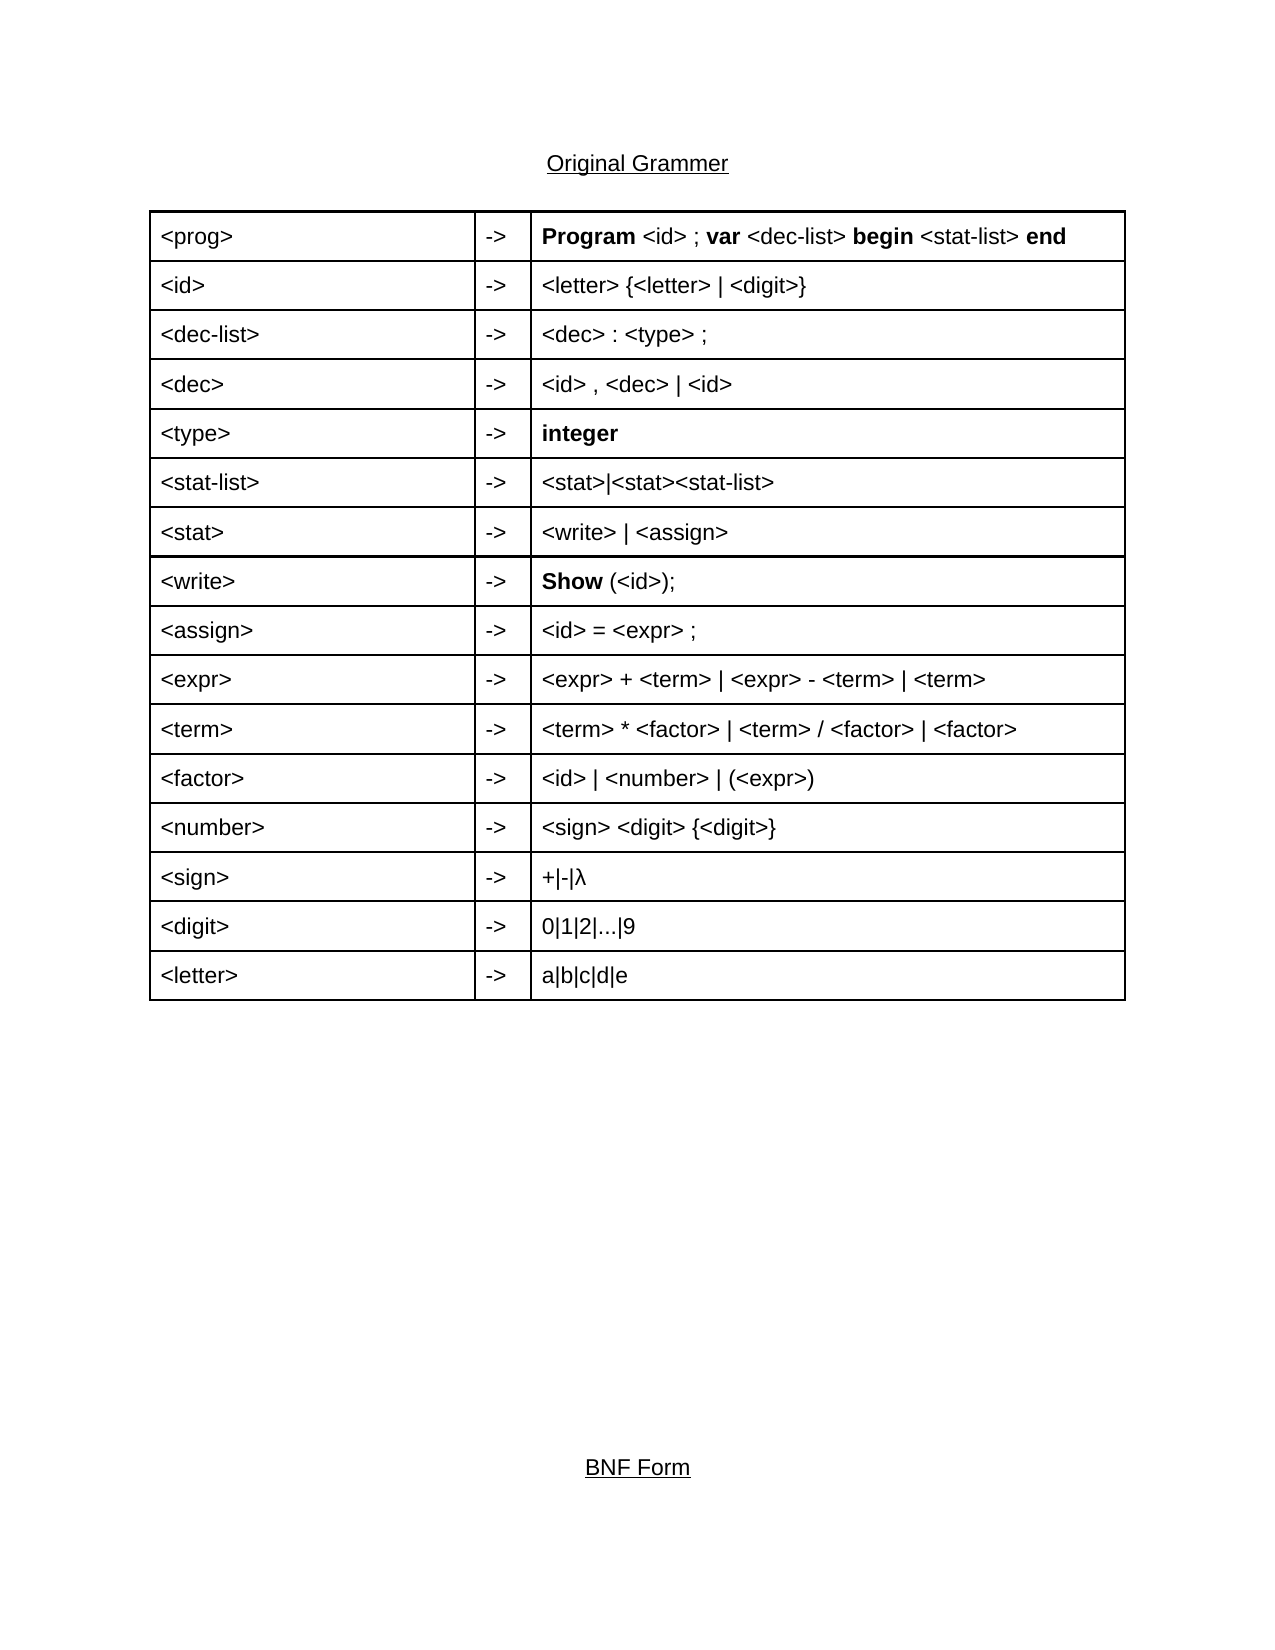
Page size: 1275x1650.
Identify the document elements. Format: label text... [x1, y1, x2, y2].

table_cell <digit> [151, 902, 474, 949]
table_cell <sign> [151, 853, 474, 900]
table_cell -> [476, 804, 530, 851]
table_cell <stat> [151, 508, 474, 555]
table_cell integer [532, 410, 1124, 457]
table_cell <write> [151, 558, 474, 604]
table_cell a|b|c|d|e [532, 952, 1124, 999]
table_cell <id> | <number> | (<expr>) [532, 755, 1124, 802]
table_cell -> [476, 558, 530, 604]
table_cell <write> | <assign> [532, 508, 1124, 555]
text Original Grammer [150, 150, 1125, 176]
table_cell <expr> + <term> | <expr> - <term> | <term> [532, 656, 1124, 703]
table_cell -> [476, 262, 530, 309]
table_cell -> [476, 755, 530, 802]
table_cell -> [476, 705, 530, 752]
table_cell <factor> [151, 755, 474, 802]
table_cell <stat-list> [151, 459, 474, 506]
table_cell -> [476, 410, 530, 457]
table_cell -> [476, 902, 530, 949]
text BNF Form [150, 1454, 1125, 1480]
table_header <prog> [151, 213, 474, 260]
table_cell -> [476, 853, 530, 900]
table_cell <expr> [151, 656, 474, 703]
table_cell <number> [151, 804, 474, 851]
table_cell -> [476, 607, 530, 654]
table_cell <type> [151, 410, 474, 457]
table_cell <dec> : <type> ; [532, 311, 1124, 358]
table_cell -> [476, 508, 530, 555]
table_cell <id> = <expr> ; [532, 607, 1124, 654]
table_cell -> [476, 459, 530, 506]
table_cell <id> , <dec> | <id> [532, 360, 1124, 407]
table_cell <term> * <factor> | <term> / <factor> | <factor> [532, 705, 1124, 752]
table_cell -> [476, 952, 530, 999]
table_cell <stat>|<stat><stat-list> [532, 459, 1124, 506]
table_cell <dec> [151, 360, 474, 407]
table_cell <term> [151, 705, 474, 752]
table_cell -> [476, 311, 530, 358]
table_header -> [476, 213, 530, 260]
table_cell <letter> {<letter> | <digit>} [532, 262, 1124, 309]
table_cell 0|1|2|...|9 [532, 902, 1124, 949]
table_cell +|-|λ [532, 853, 1124, 900]
table_cell <assign> [151, 607, 474, 654]
table_cell -> [476, 360, 530, 407]
table_cell <id> [151, 262, 474, 309]
table_cell <dec-list> [151, 311, 474, 358]
table_cell <sign> <digit> {<digit>} [532, 804, 1124, 851]
table_cell <letter> [151, 952, 474, 999]
table_cell Show (<id>); [532, 558, 1124, 604]
table_header Program <id> ; var <dec-list> begin <stat-list> end [532, 213, 1124, 260]
table_cell -> [476, 656, 530, 703]
